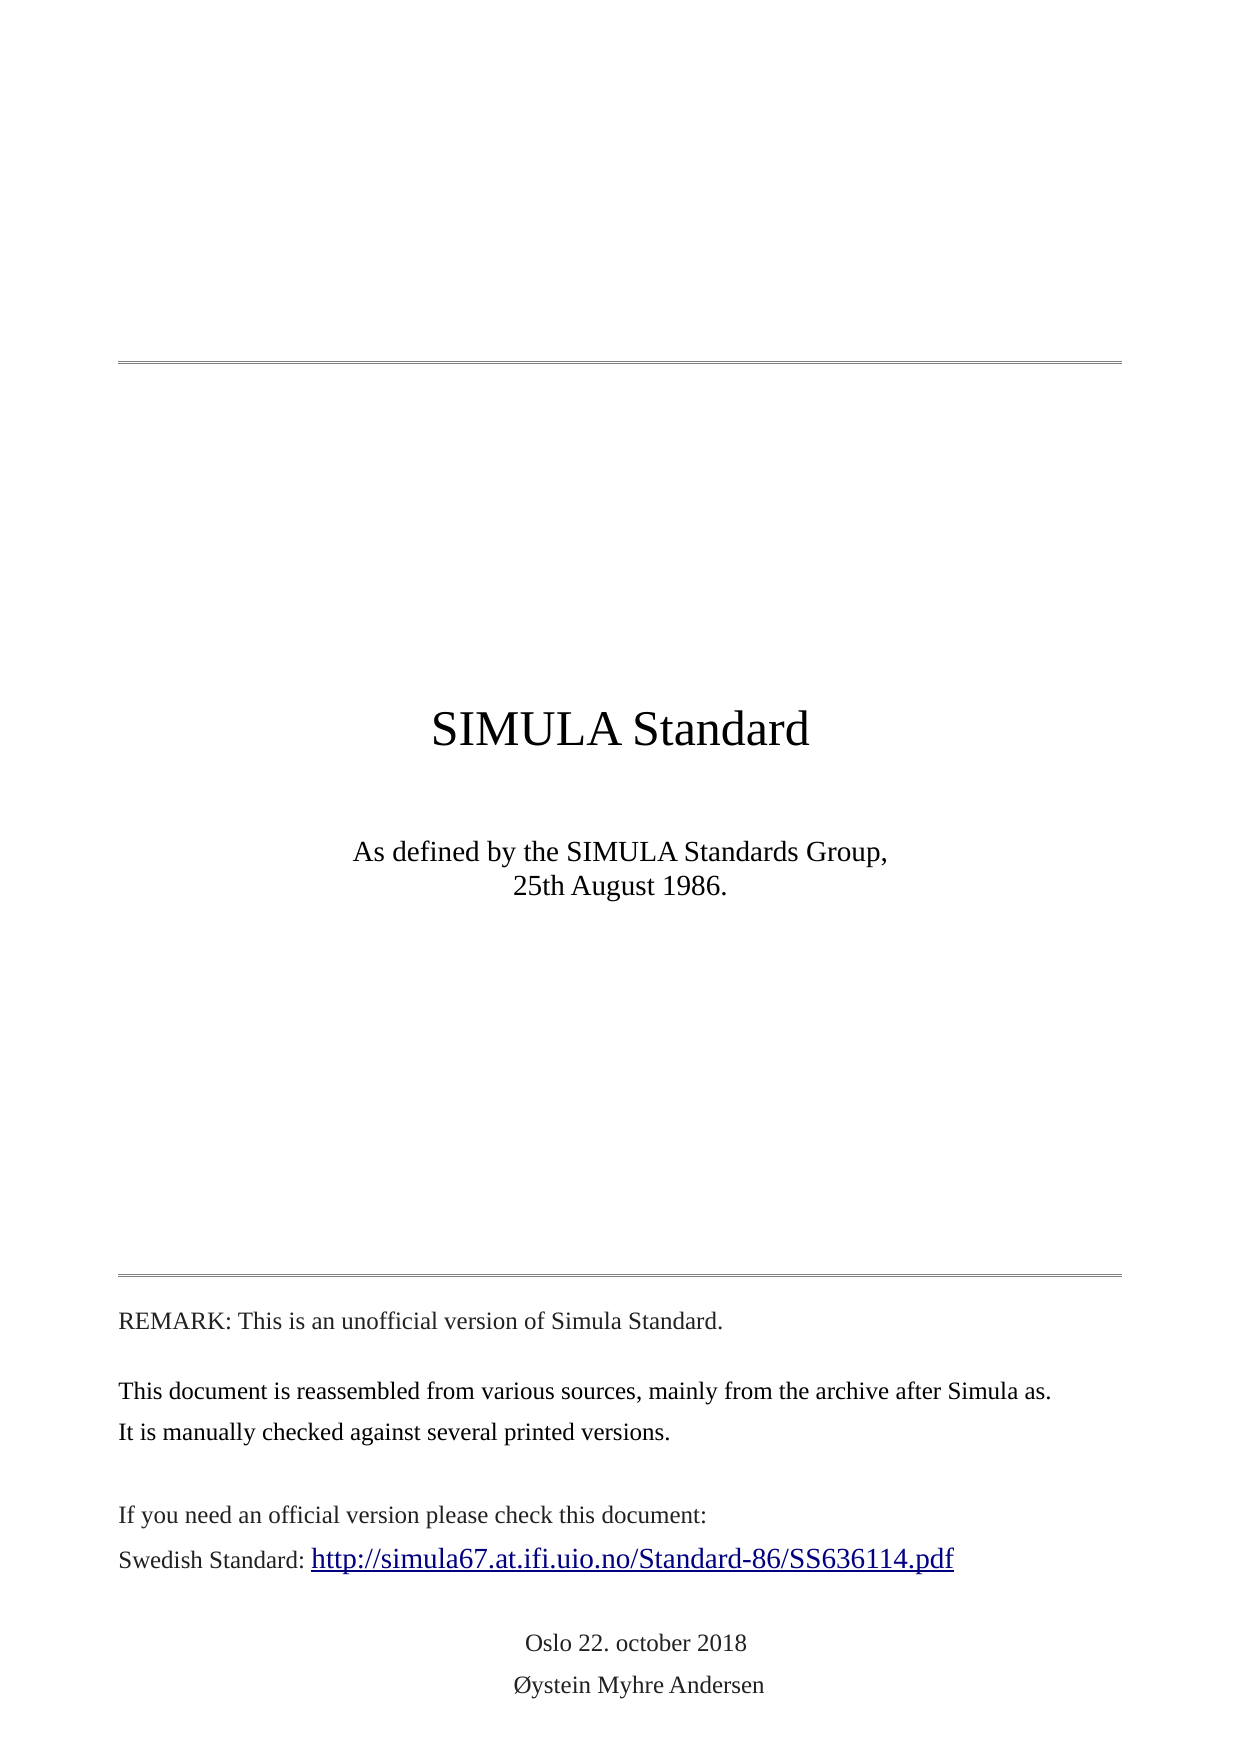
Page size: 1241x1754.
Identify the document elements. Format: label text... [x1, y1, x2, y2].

text This document is reassembled from various sources, mainly from the archive after Simula as. [118, 1376, 1122, 1405]
text Swedish Standard: http://simula67.at.ifi.uio.no/Standard-86/SS636114.pdf [118, 1541, 1122, 1575]
text It is manually checked against several printed versions. [118, 1417, 1122, 1446]
text If you need an official version please check this document: [118, 1500, 1122, 1529]
subtitle SIMULA Standard [118, 698, 1122, 756]
text Oslo 22. october 2018 [118, 1628, 1122, 1657]
text REMARK: This is an unofficial version of Simula Standard. [118, 1306, 1122, 1335]
text Øystein Myhre Andersen [118, 1670, 1122, 1698]
subtitle As defined by the SIMULA Standards Group, 25th August 1986. [118, 834, 1122, 902]
